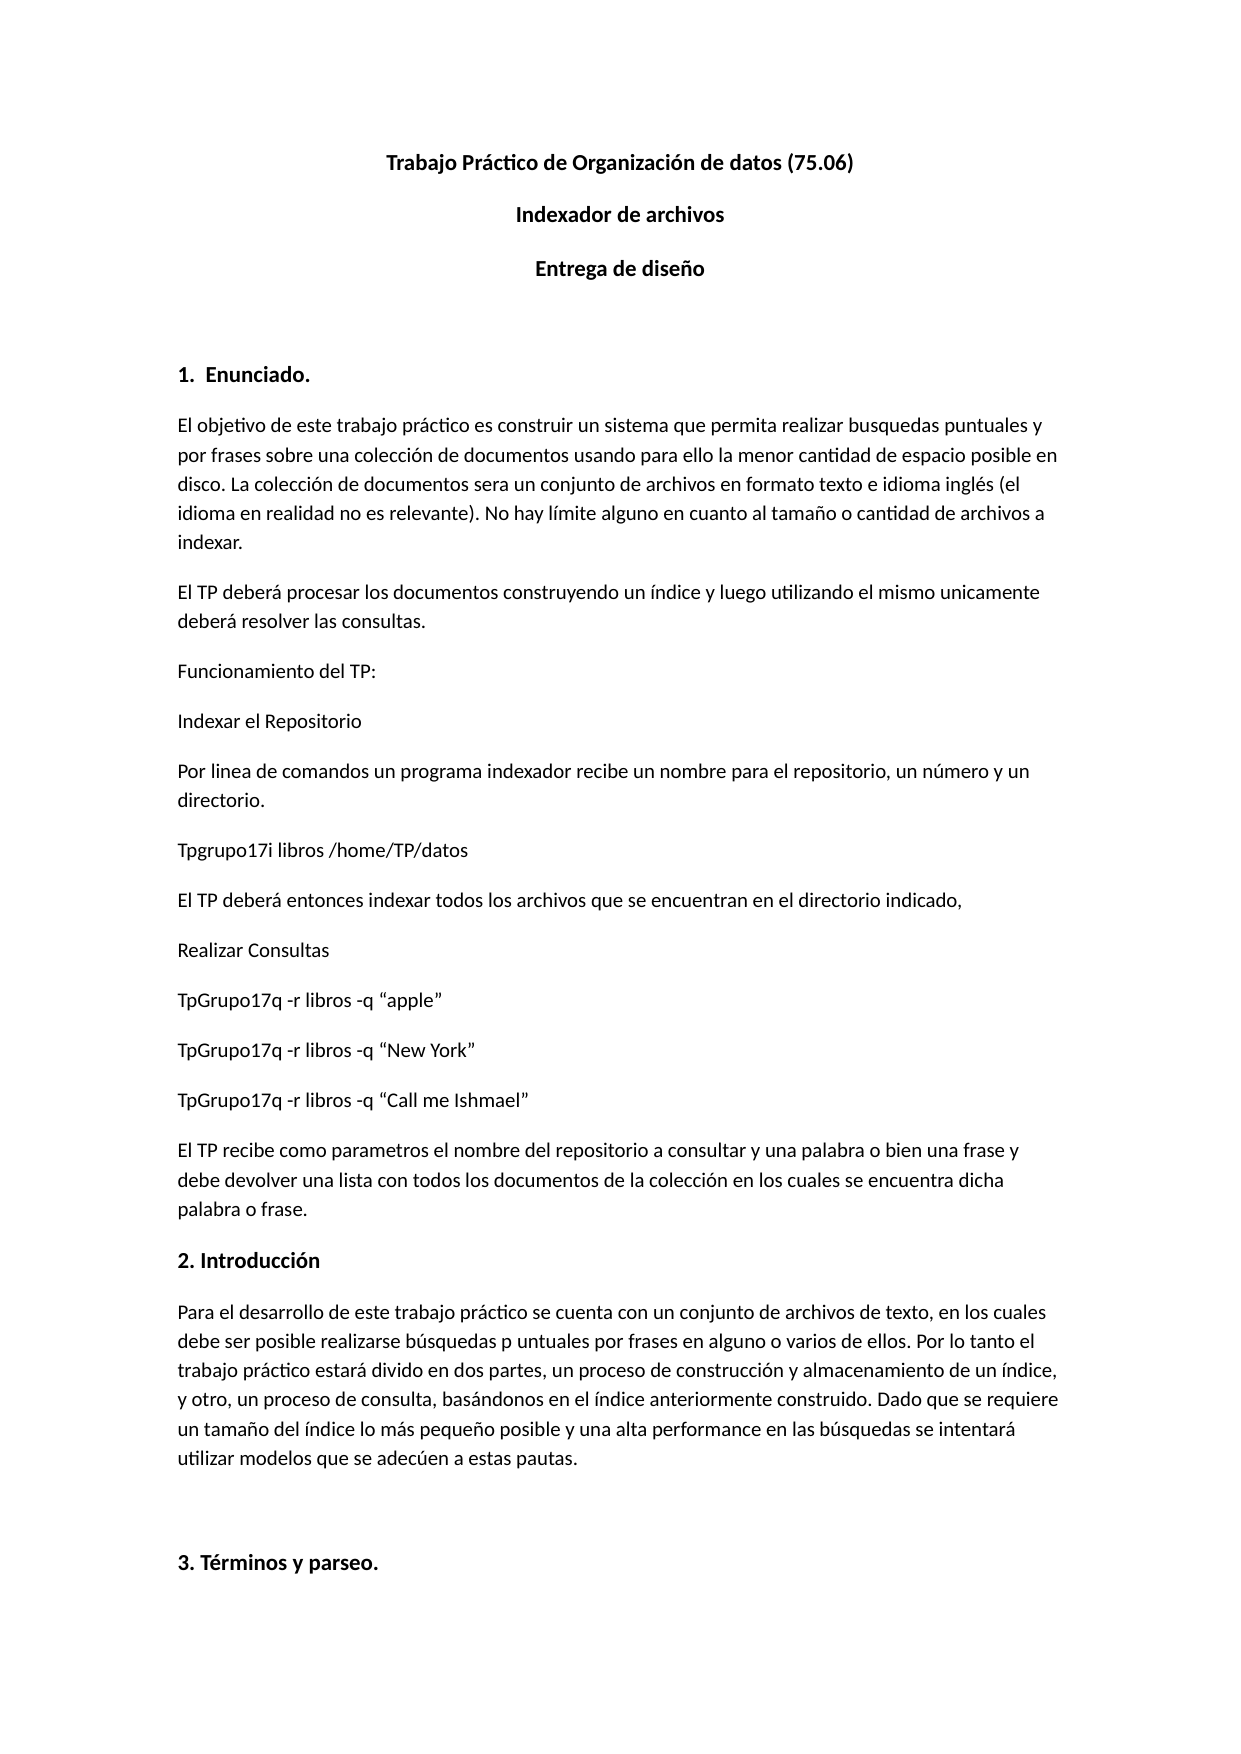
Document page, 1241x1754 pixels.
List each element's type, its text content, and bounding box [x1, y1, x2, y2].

text 3. Términos y parseo. [177, 1548, 1063, 1576]
text Para el desarrollo de este trabajo práctico se cuenta con un conjunto de archivos de texto, en los cuales debe ser posible realizarse búsquedas p untuales por frases en alguno o varios de ellos. Por lo tanto el trabajo práctico estará divido en dos partes, un proceso de construcción y almacenamiento de un índice, y otro, un proceso de consulta, basándonos en el índice anteriormente construido. Dado que se requiere un tamaño del índice lo más pequeño posible y una alta performance en las búsquedas se intentará utilizar modelos que se adecúen a estas pautas. [177, 1299, 1063, 1470]
text Entrega de diseño [177, 254, 1063, 282]
text Realizar Consultas [177, 938, 1063, 963]
text TpGrupo17q -r libros -q “apple” [177, 988, 1063, 1013]
text Indexador de archivos [177, 201, 1063, 229]
text Tpgrupo17i libros /home/TP/datos [177, 838, 1063, 863]
text El TP deberá procesar los documentos construyendo un índice y luego utilizando el mismo unicamente deberá resolver las consultas. [177, 579, 1063, 634]
text El objetivo de este trabajo práctico es construir un sistema que permita realizar busquedas puntuales y por frases sobre una colección de documentos usando para ello la menor cantidad de espacio posible en disco. La colección de documentos sera un conjunto de archivos en formato texto e idioma inglés (el idioma en realidad no es relevante). No hay límite alguno en cuanto al tamaño o cantidad de archivos a indexar. [177, 413, 1063, 555]
text TpGrupo17q -r libros -q “Call me Ishmael” [177, 1088, 1063, 1113]
text El TP recibe como parametros el nombre del repositorio a consultar y una palabra o bien una frase y debe devolver una lista con todos los documentos de la colección en los cuales se encuentra dicha palabra o frase. [177, 1138, 1063, 1221]
text Funcionamiento del TP: [177, 658, 1063, 684]
text 2. Introducción [177, 1246, 1063, 1274]
text Por linea de comandos un programa indexador recibe un nombre para el repositorio, un número y un directorio. [177, 758, 1063, 813]
text Indexar el Repositorio [177, 708, 1063, 734]
text Trabajo Práctico de Organización de datos (75.06) [177, 148, 1063, 176]
text El TP deberá entonces indexar todos los archivos que se encuentran en el directorio indicado, [177, 888, 1063, 913]
text 1. Enunciado. [177, 360, 1063, 388]
text TpGrupo17q -r libros -q “New York” [177, 1038, 1063, 1063]
